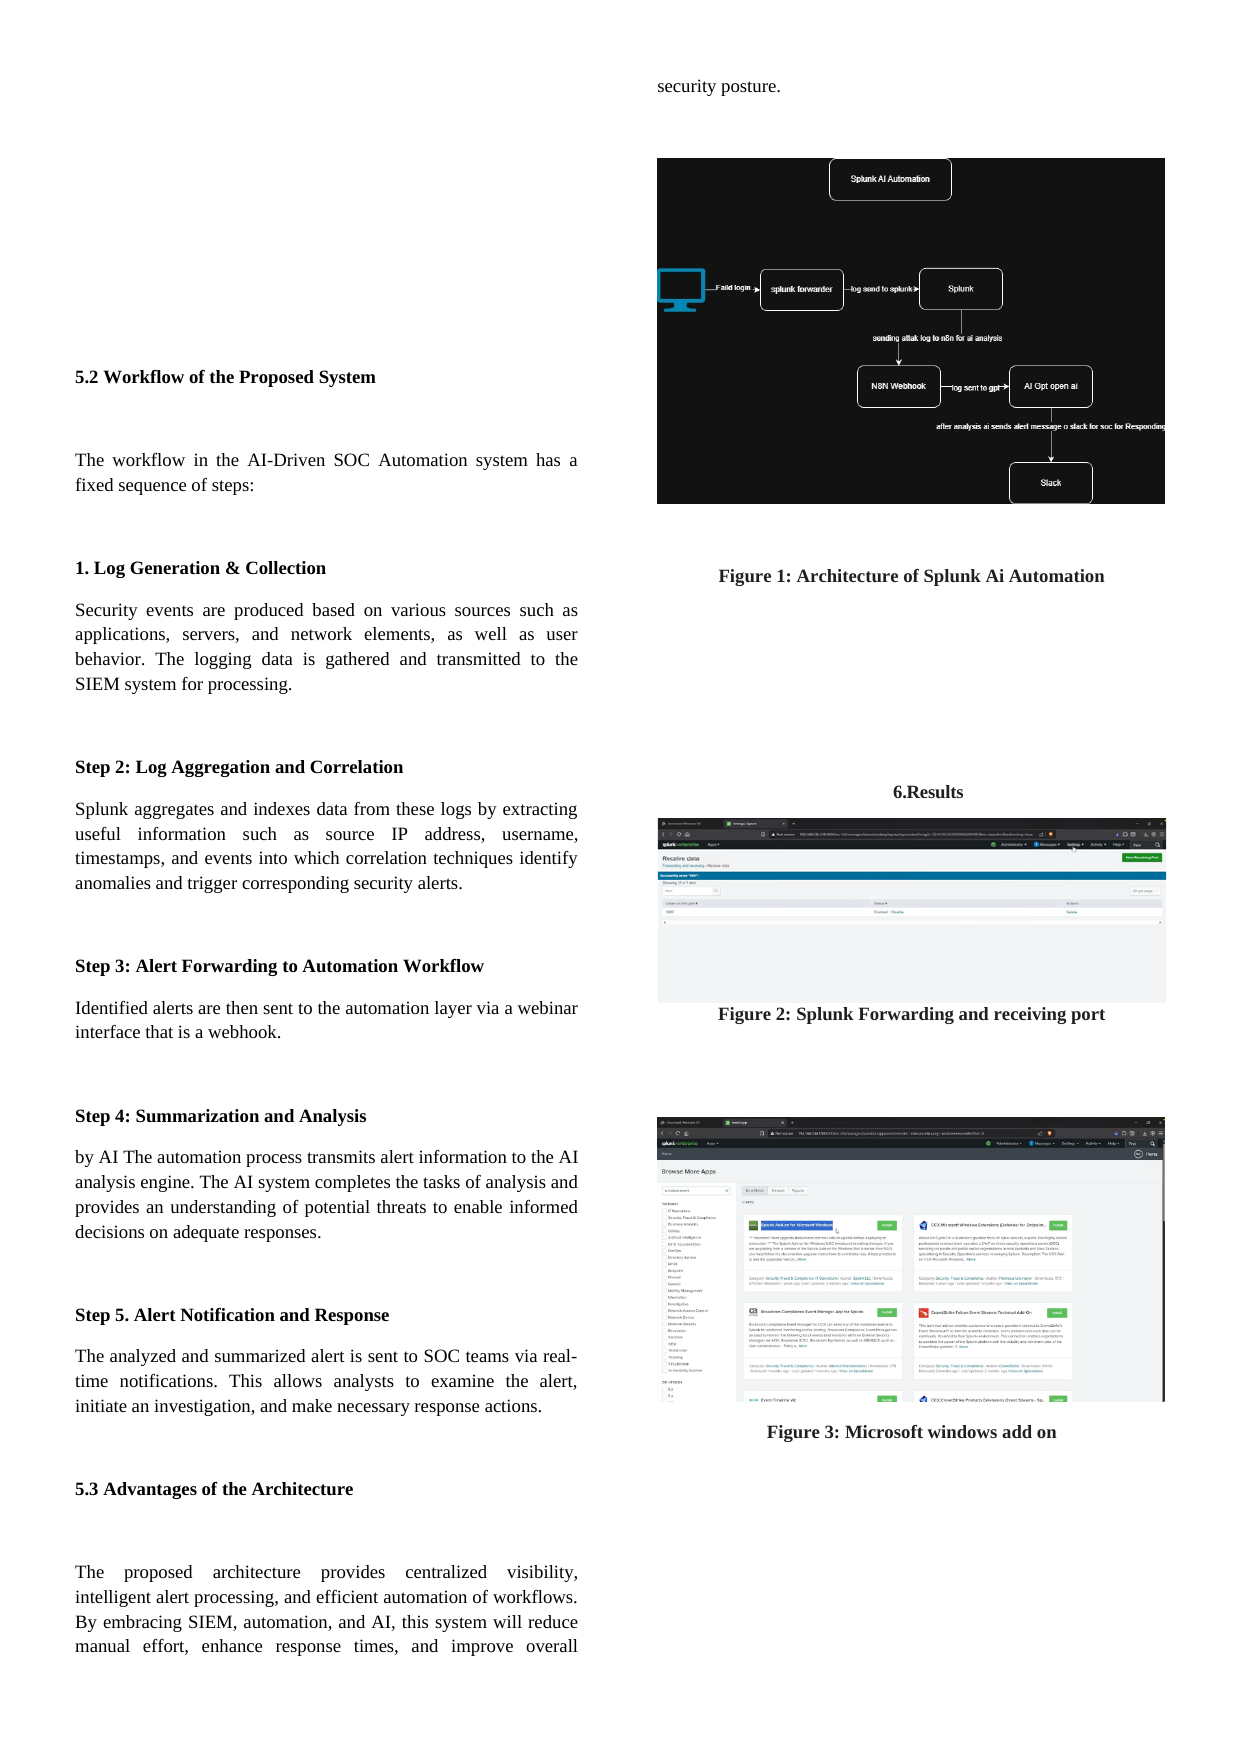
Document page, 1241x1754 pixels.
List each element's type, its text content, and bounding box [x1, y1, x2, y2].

text Figure 1: Architecture of Splunk Ai Automation [658, 565, 1165, 587]
text Step 2: Log Aggregation and Correlation [75, 756, 579, 778]
text 5.2 Workflow of the Proposed System [75, 366, 579, 387]
text Security events are produced based on various sources such as applications, servers, and network elements, as well as user behavior. The logging data is gathered and transmitted to the SIEM system for processing. [75, 598, 579, 694]
text Figure 3: Microsoft windows add on [658, 1421, 1165, 1443]
text 1. Log Generation & Collection [75, 557, 579, 578]
text security posture. [657, 75, 1161, 97]
text by AI The automation process transmits alert information to the AI analysis engine. The AI system completes the tasks of analysis and provides an understanding of potential threats to enable informed decisions on adequate responses. [75, 1146, 579, 1242]
text Step 4: Summarization and Analysis [75, 1104, 579, 1126]
text The proposed architecture provides centralized visibility, intelligent alert processing, and efficient automation of workflows. By embracing SIEM, automation, and AI, this system will reduce manual effort, enhance response times, and improve overall [75, 1561, 579, 1657]
list 6.Results [893, 781, 1165, 802]
text Identified alerts are then sent to the automation layer via a webinar interface that is a webhook. [75, 997, 579, 1043]
text Step 3: Alert Forwarding to Automation Workflow [75, 955, 579, 977]
text The workflow in the AI-Driven SOC Automation system has a fixed sequence of steps: [75, 449, 579, 495]
text Splunk aggregates and indexes data from these logs by extracting useful information such as source IP address, username, timestamps, and events into which correlation techniques identify anomalies and trigger corresponding security alerts. [75, 798, 579, 893]
text Figure 2: Splunk Forwarding and receiving port [658, 1003, 1165, 1024]
text Step 5. Alert Notification and Response [75, 1304, 579, 1325]
text 5.3 Advantages of the Architecture [75, 1478, 579, 1499]
text The analyzed and summarized alert is sent to SOC teams via real-time notifications. This allows analysts to examine the alert, initiate an investigation, and make necessary response actions. [75, 1345, 579, 1416]
